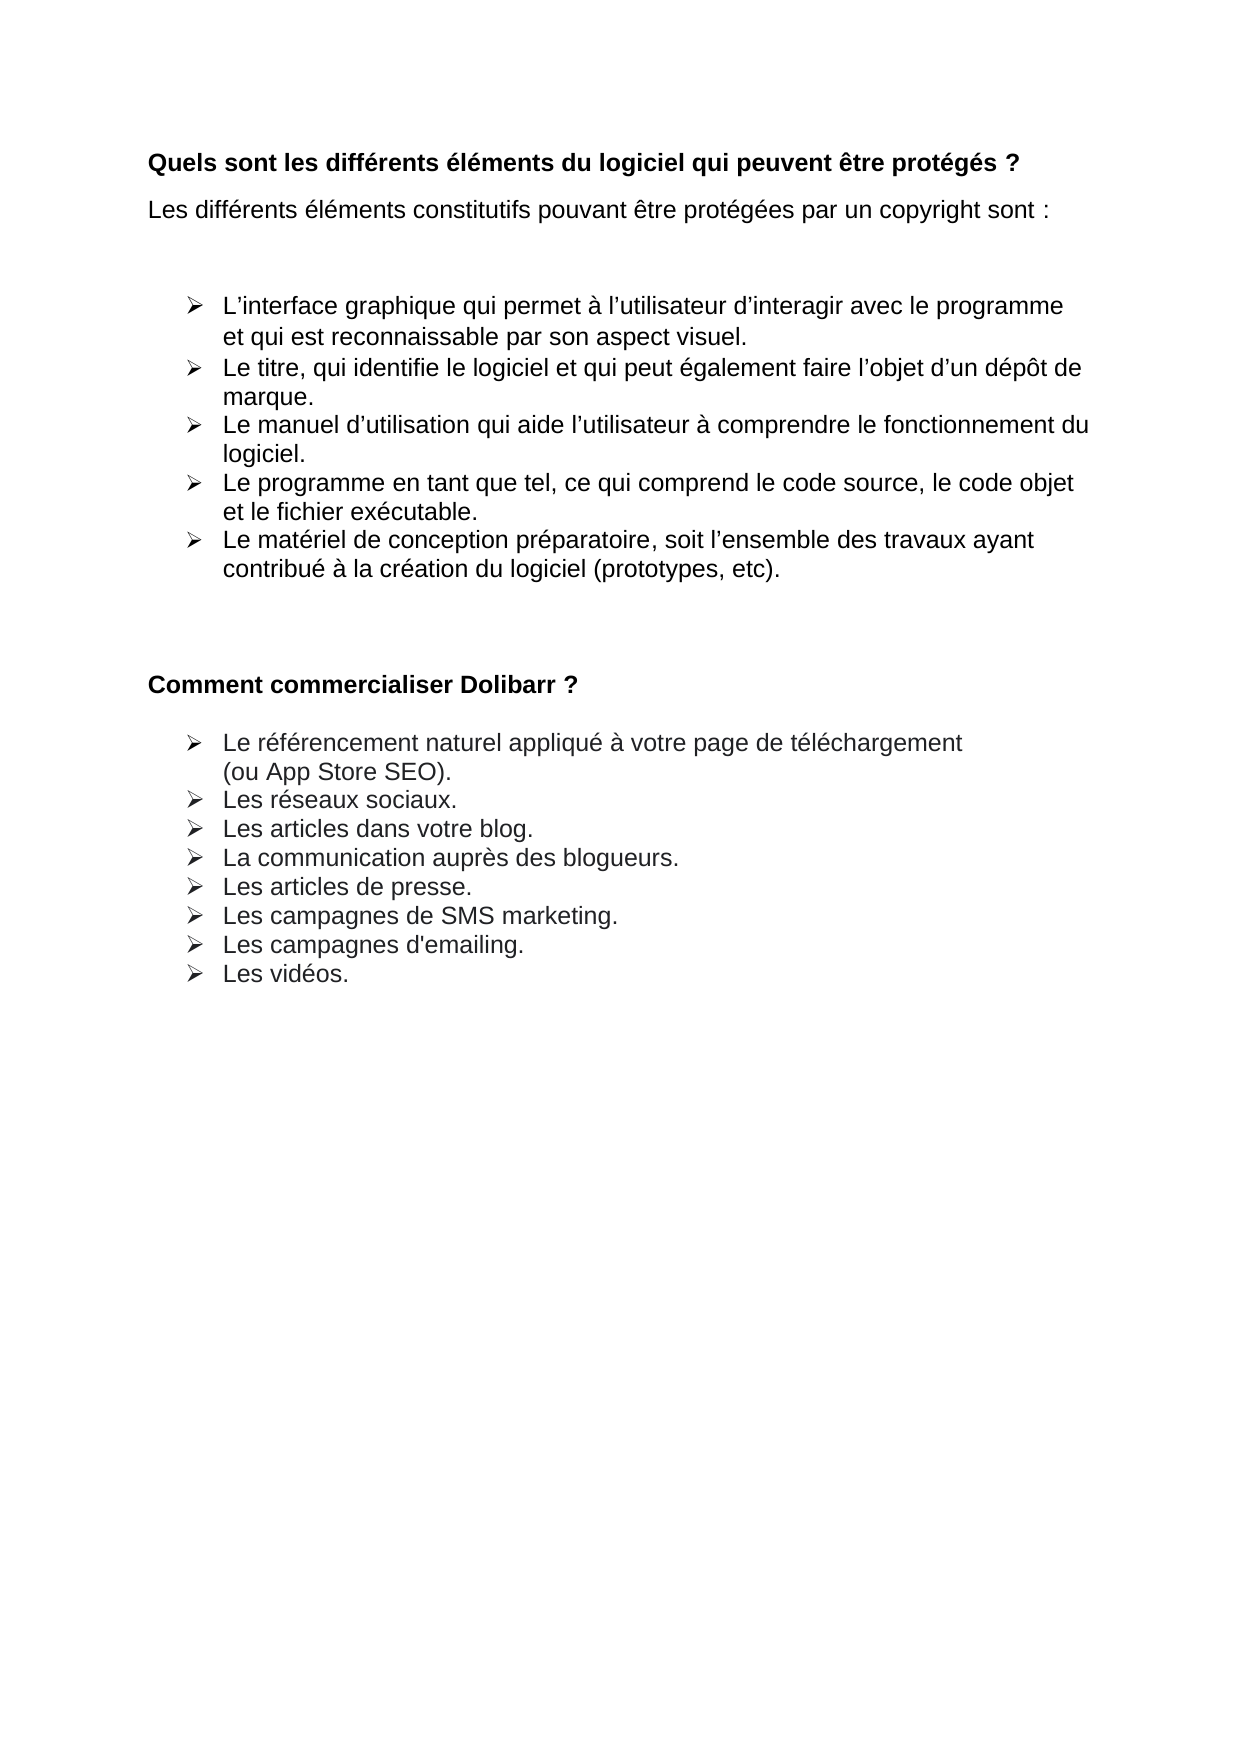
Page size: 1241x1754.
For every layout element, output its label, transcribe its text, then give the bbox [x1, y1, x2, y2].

list Les campagnes d'emailing. [185, 930, 1093, 958]
list Le référencement naturel appliqué à votre page de téléchargement (ou App Store SEO). [185, 728, 1093, 785]
list Les articles de presse. [185, 872, 1093, 901]
list Le manuel d’utilisation qui aide l’utilisateur à comprendre le fonctionnement du logiciel. [185, 410, 1093, 468]
list Le programme en tant que tel, ce qui comprend le code source, le code objet et le fichier exécutable. [185, 468, 1093, 525]
list Les vidéos. [185, 958, 1093, 987]
list Les campagnes de SMS marketing. [185, 901, 1093, 930]
text Quels sont les différents éléments du logiciel qui peuvent être protégés ? [148, 148, 1093, 176]
list Les réseaux sociaux. [185, 785, 1093, 814]
list La communication auprès des blogueurs. [185, 843, 1093, 872]
list Le titre, qui identifie le logiciel et qui peut également faire l’objet d’un dépôt de marque. [185, 353, 1093, 410]
list L’interface graphique qui permet à l’utilisateur d’interagir avec le programme et qui est reconnaissable par son aspect visuel. [185, 291, 1093, 351]
text Comment commercialiser Dolibarr ? [148, 670, 1093, 699]
text Les différents éléments constitutifs pouvant être protégées par un copyright sont : [148, 195, 1093, 224]
list Le matériel de conception préparatoire, soit l’ensemble des travaux ayant contribué à la création du logiciel (prototypes, etc). [185, 525, 1093, 583]
list Les articles dans votre blog. [185, 814, 1093, 843]
